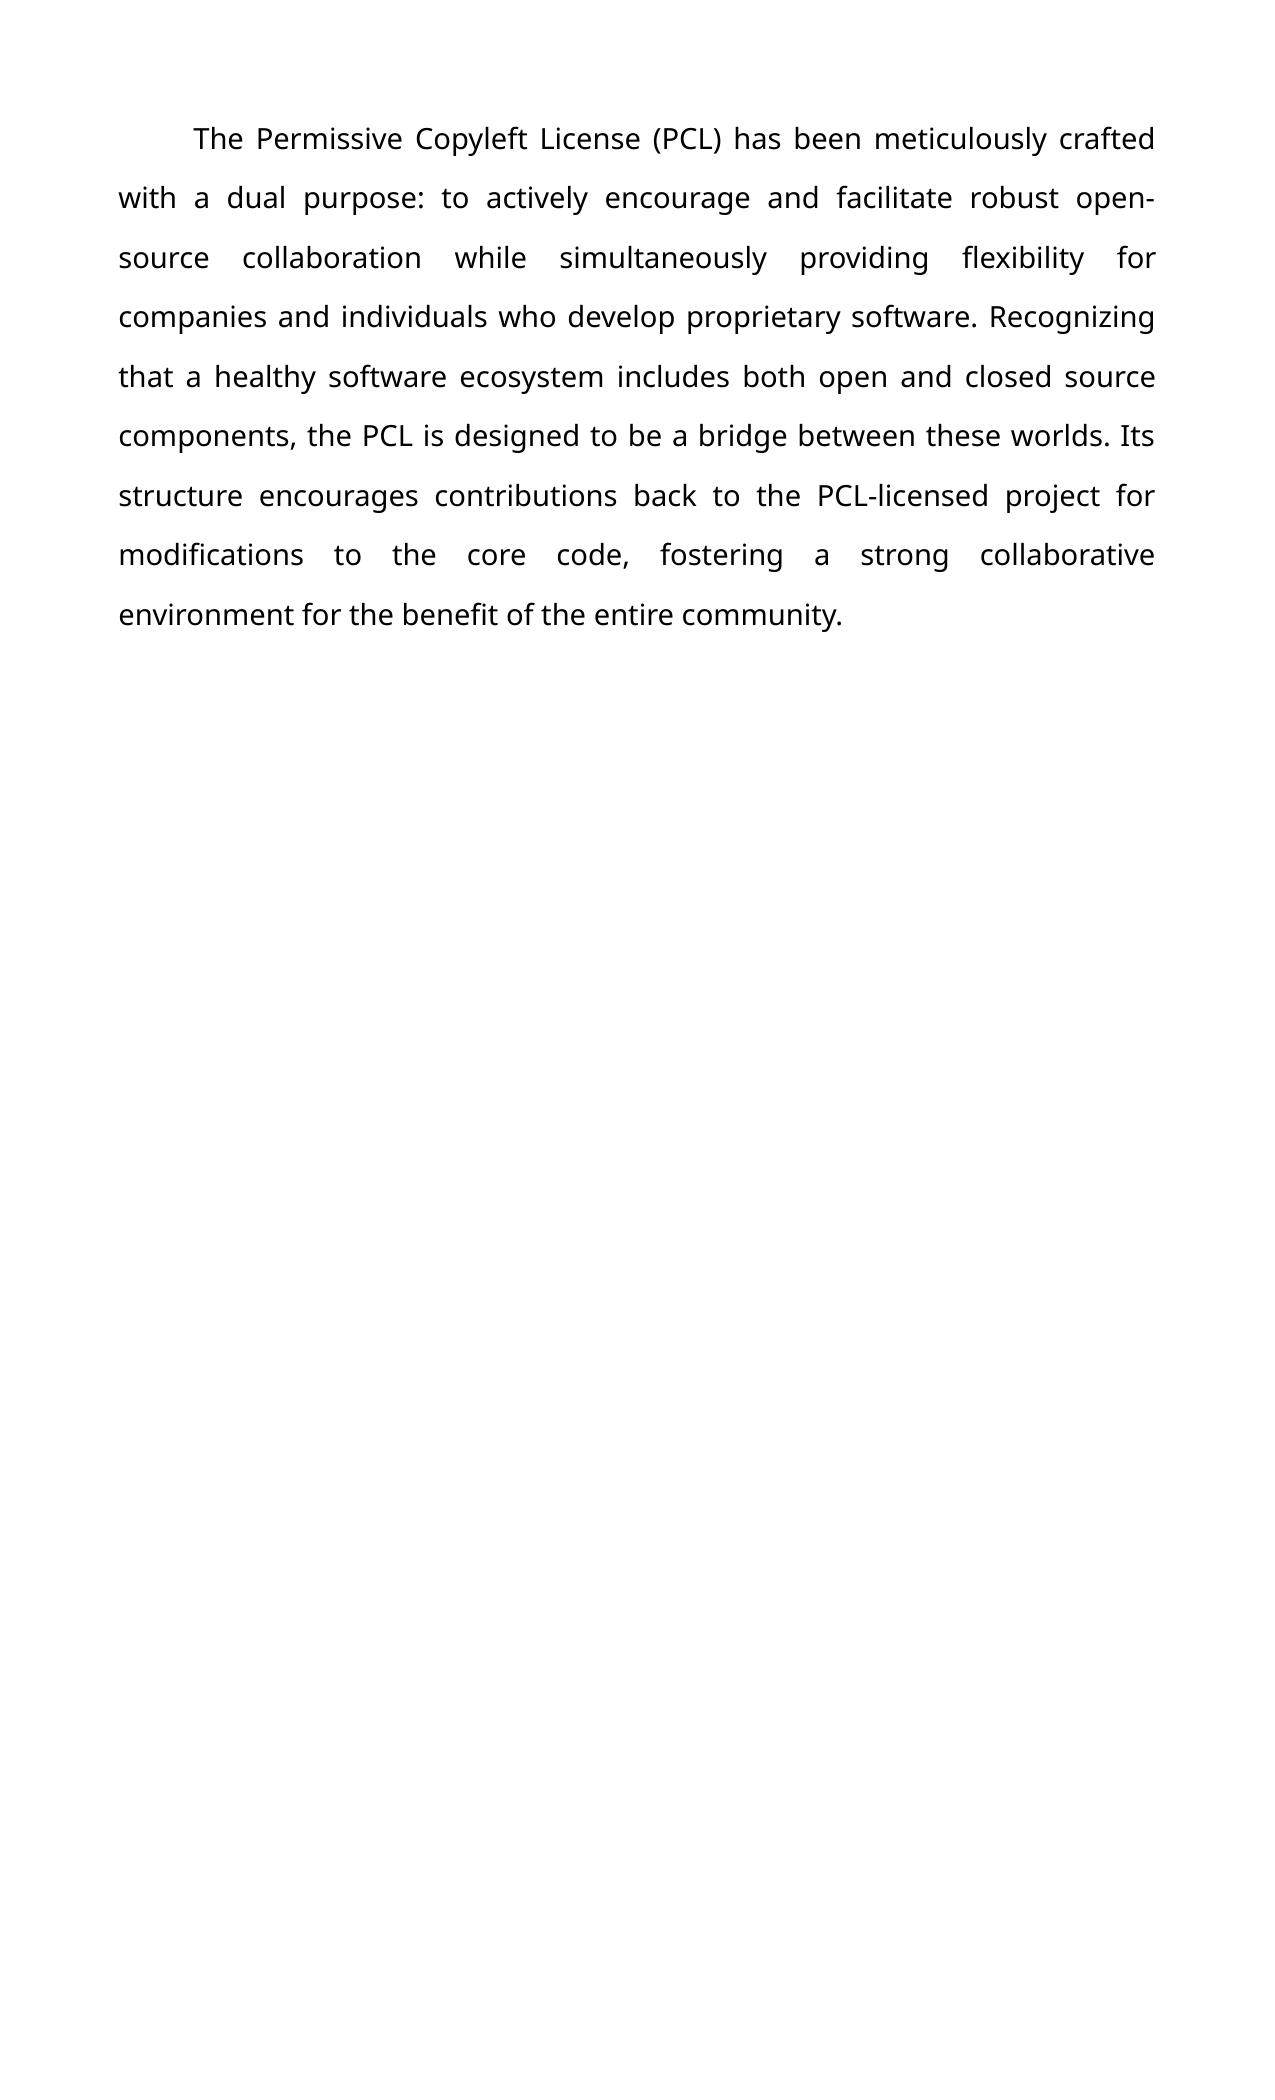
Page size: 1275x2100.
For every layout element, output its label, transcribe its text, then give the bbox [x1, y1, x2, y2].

text The Permissive Copyleft License (PCL) has been meticulously crafted with a dual purpose: to actively encourage and facilitate robust open-source collaboration while simultaneously providing flexibility for companies and individuals who develop proprietary software. Recognizing that a healthy software ecosystem includes both open and closed source components, the PCL is designed to be a bridge between these worlds. Its structure encourages contributions back to the PCL-licensed project for modifications to the core code, fostering a strong collaborative environment for the benefit of the entire community. [118, 118, 1157, 634]
